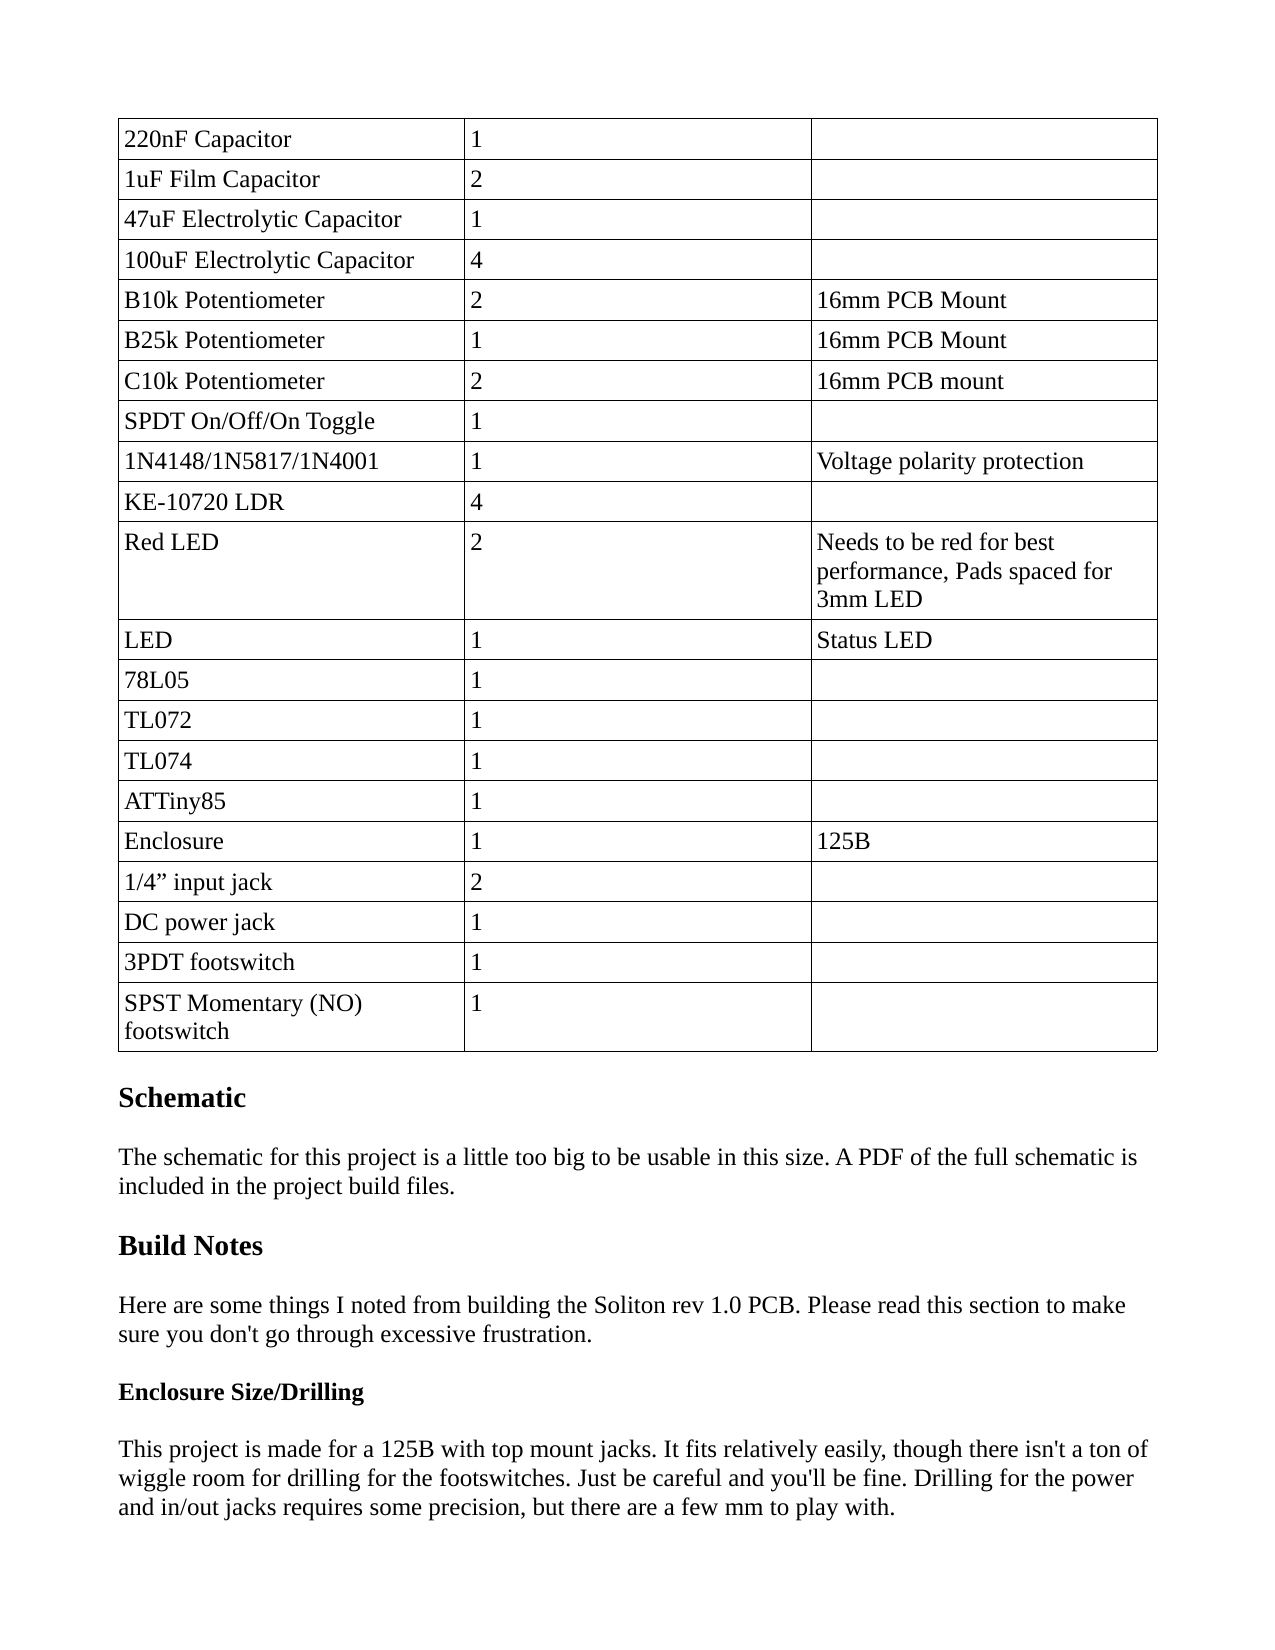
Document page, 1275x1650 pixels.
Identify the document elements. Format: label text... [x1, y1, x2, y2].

table_cell 1 [465, 741, 811, 780]
table_cell Status LED [812, 620, 1157, 659]
table_cell [812, 902, 1157, 942]
table_cell [812, 160, 1157, 199]
table_cell KE-10720 LDR [119, 482, 464, 521]
table_cell [812, 200, 1157, 239]
table_cell [812, 701, 1157, 740]
table_cell 1 [465, 620, 811, 659]
text Schematic [118, 1080, 1157, 1113]
table_cell 2 [465, 160, 811, 199]
table_cell 2 [465, 862, 811, 901]
table_cell [812, 401, 1157, 441]
table_cell 16mm PCB mount [812, 361, 1157, 400]
table_cell [812, 862, 1157, 901]
table_cell DC power jack [119, 902, 464, 942]
table_cell Red LED [119, 522, 464, 619]
table_cell 1 [465, 983, 811, 1051]
table_cell TL072 [119, 701, 464, 740]
table_cell 2 [465, 361, 811, 400]
table_cell 47uF Electrolytic Capacitor [119, 200, 464, 239]
table_cell 1N4148/1N5817/1N4001 [119, 442, 464, 481]
table_cell 1 [465, 119, 811, 158]
text The schematic for this project is a little too big to be usable in this size. A PDF of the full schematic is included in the project build files. [118, 1142, 1157, 1199]
table_cell 100uF Electrolytic Capacitor [119, 240, 464, 279]
table_cell 2 [465, 522, 811, 619]
table_cell 1 [465, 902, 811, 942]
table_cell [812, 741, 1157, 780]
table_cell ATTiny85 [119, 781, 464, 821]
table_cell 16mm PCB Mount [812, 280, 1157, 320]
table_cell SPST Momentary (NO) footswitch [119, 983, 464, 1051]
table_cell [812, 119, 1157, 158]
table_cell [812, 660, 1157, 700]
text This project is made for a 125B with top mount jacks. It fits relatively easily, though there isn't a ton of wiggle room for drilling for the footswitches. Just be careful and you'll be fine. Drilling for the power and in/out jacks requires some precision, but there are a few mm to play with. [118, 1434, 1157, 1521]
table_cell [812, 943, 1157, 982]
table_cell Voltage polarity protection [812, 442, 1157, 481]
table_cell Enclosure [119, 822, 464, 861]
table_cell 220nF Capacitor [119, 119, 464, 158]
table_cell 125B [812, 822, 1157, 861]
table_cell TL074 [119, 741, 464, 780]
table_cell 3PDT footswitch [119, 943, 464, 982]
table_cell C10k Potentiometer [119, 361, 464, 400]
text Enclosure Size/Drilling [118, 1377, 1157, 1406]
table_cell 1 [465, 943, 811, 982]
table_cell 1 [465, 200, 811, 239]
table_cell 4 [465, 240, 811, 279]
table_cell 1 [465, 442, 811, 481]
table_cell 4 [465, 482, 811, 521]
table_cell LED [119, 620, 464, 659]
table_cell SPDT On/Off/On Toggle [119, 401, 464, 441]
table_cell 1 [465, 701, 811, 740]
table_cell B10k Potentiometer [119, 280, 464, 320]
table_cell Needs to be red for best performance, Pads spaced for 3mm LED [812, 522, 1157, 619]
table_cell 1/4” input jack [119, 862, 464, 901]
table_cell [812, 983, 1157, 1051]
table_cell 1uF Film Capacitor [119, 160, 464, 199]
text Here are some things I noted from building the Soliton rev 1.0 PCB. Please read this section to make sure you don't go through excessive frustration. [118, 1291, 1157, 1348]
text Build Notes [118, 1228, 1157, 1262]
table_cell 1 [465, 401, 811, 441]
table_cell 1 [465, 660, 811, 700]
table_cell [812, 240, 1157, 279]
table_cell 1 [465, 822, 811, 861]
table_cell 78L05 [119, 660, 464, 700]
table_cell B25k Potentiometer [119, 321, 464, 360]
table_cell [812, 482, 1157, 521]
table_cell 16mm PCB Mount [812, 321, 1157, 360]
table_cell 1 [465, 781, 811, 821]
table_cell [812, 781, 1157, 821]
table_cell 2 [465, 280, 811, 320]
table_cell 1 [465, 321, 811, 360]
